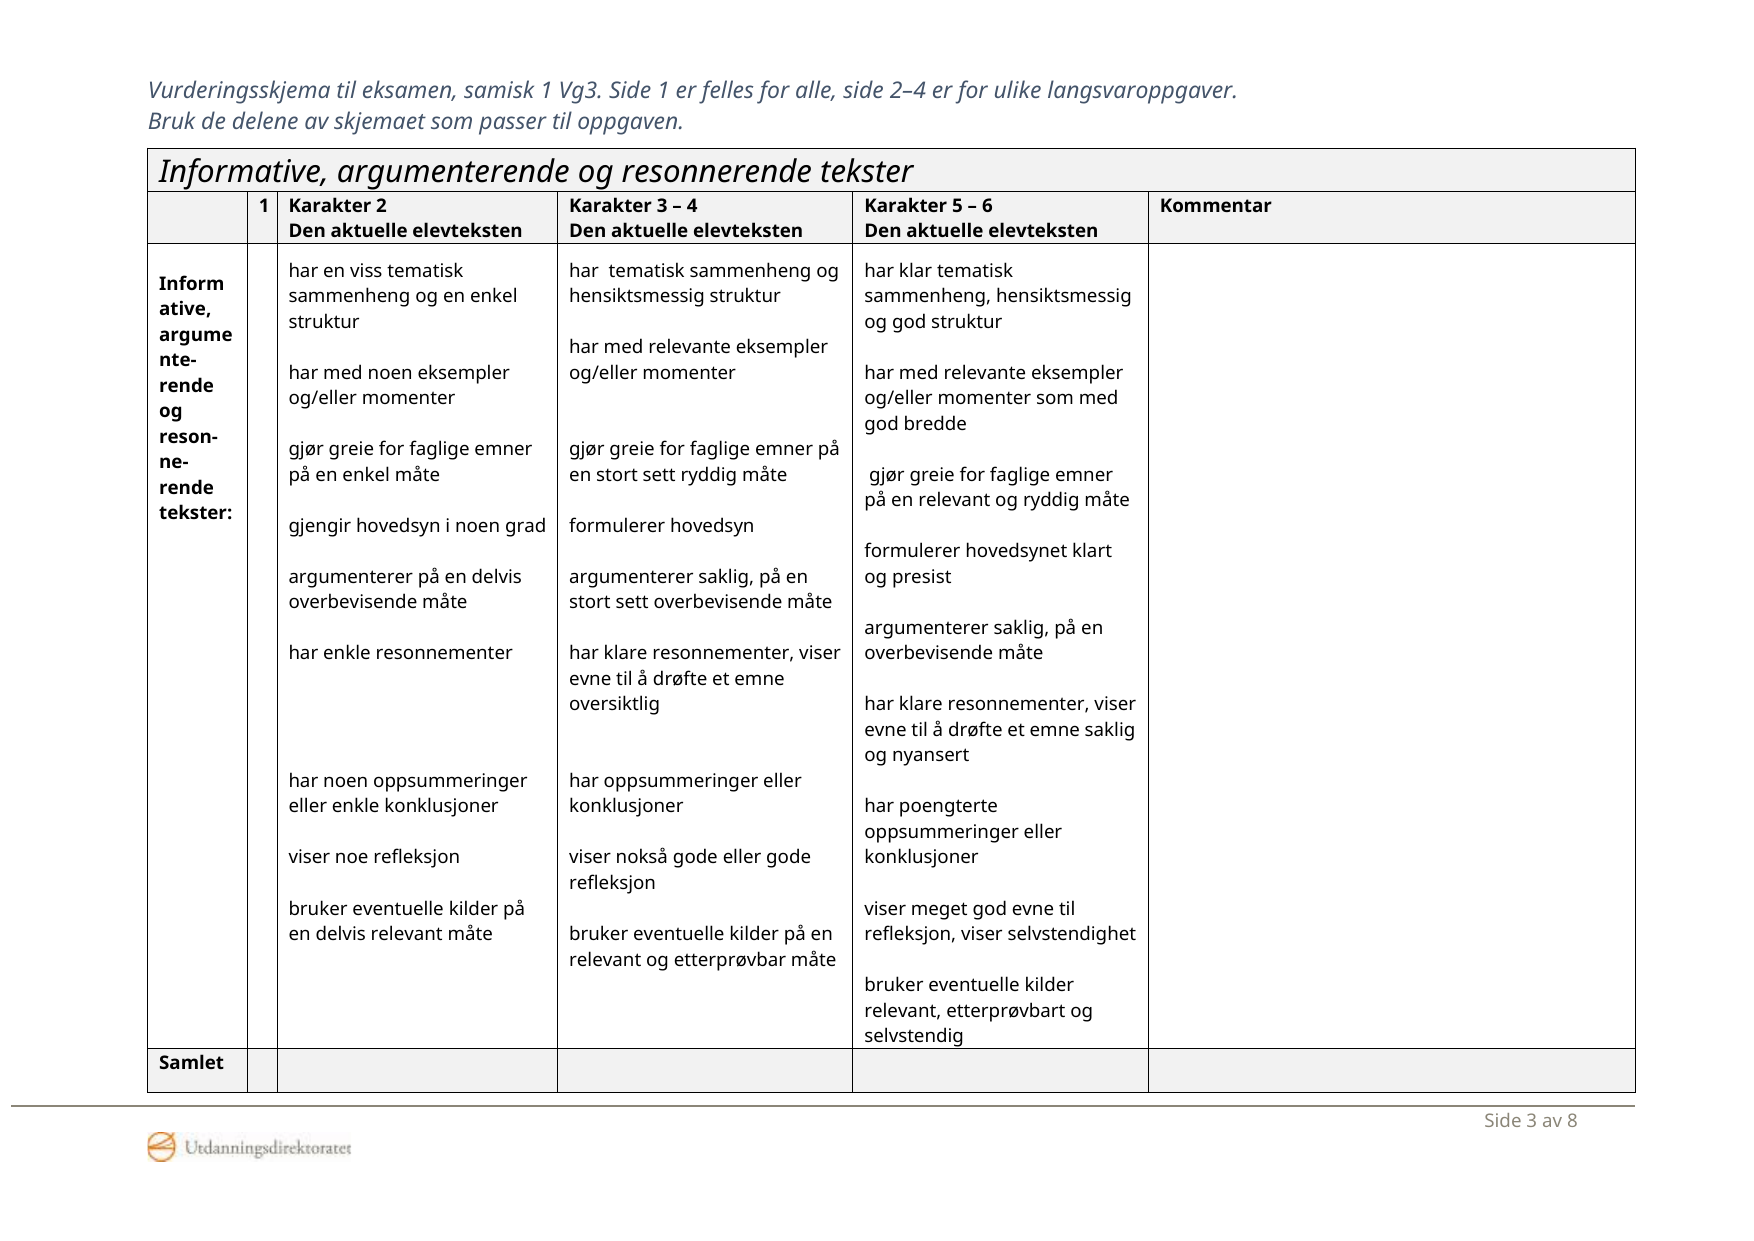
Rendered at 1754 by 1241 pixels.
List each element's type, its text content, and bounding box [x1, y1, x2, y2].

table_cell [1149, 244, 1635, 1048]
table_header Informative, argumenterende og resonnerende tekster [148, 149, 1635, 191]
table_cell Karakter 2 Den aktuelle elevteksten [278, 192, 557, 243]
table_cell har tematisk sammenheng og hensiktsmessig struktur har med relevante eksempler og/eller momenter gjør greie for faglige emner på en stort sett ryddig måte formulerer hovedsyn argumenterer saklig, på en stort sett overbevisende måte har klare resonnementer, viser evne til å drøfte et emne oversiktlig har oppsummeringer eller konklusjoner viser nokså gode eller gode refleksjon bruker eventuelle kilder på en relevant og etterprøvbar måte [558, 244, 852, 1048]
table_cell [278, 1049, 557, 1092]
table_cell [558, 1049, 852, 1092]
table_cell Karakter 3 – 4 Den aktuelle elevteksten [558, 192, 852, 243]
table_cell [248, 244, 277, 1048]
table_cell [1149, 1049, 1635, 1092]
table_cell Informa­tive, argumen­te­rende og reson­ne­rende tekster: [148, 244, 247, 1048]
table_cell [853, 1049, 1148, 1092]
table_cell 1 [248, 192, 277, 243]
table_cell Kommentar [1149, 192, 1635, 243]
table_cell Karakter 5 – 6 Den aktuelle elevteksten [853, 192, 1148, 243]
table_cell Samlet [148, 1049, 247, 1092]
table_cell [148, 192, 247, 243]
table_cell har en viss tematisk sammenheng og en enkel struktur har med noen eksempler og/eller momenter gjør greie for faglige emner på en enkel måte gjengir hovedsyn i noen grad argumenterer på en delvis overbevisende måte har enkle resonne­menter har noen oppsummeringer eller enkle konklusjoner viser noe refleksjon bruker eventuelle kilder på en delvis relevant måte [278, 244, 557, 1048]
table_cell har klar tematisk sammenheng, hensiktsmessig og god struktur har med relevante eksempler og/eller momenter som med god bredde gjør greie for faglige emner på en relevant og ryddig måte formulerer hovedsynet klart og presist argumenterer saklig, på en overbevisende måte har klare resonnementer, viser evne til å drøfte et emne saklig og nyansert har poengterte oppsummeringer eller konklusjoner viser meget god evne til refleksjon, viser selvstendighet bruker eventuelle kilder relevant, etterprøvbart og selvstendig [853, 244, 1148, 1048]
picture [147, 1132, 352, 1162]
table_cell [248, 1049, 277, 1092]
